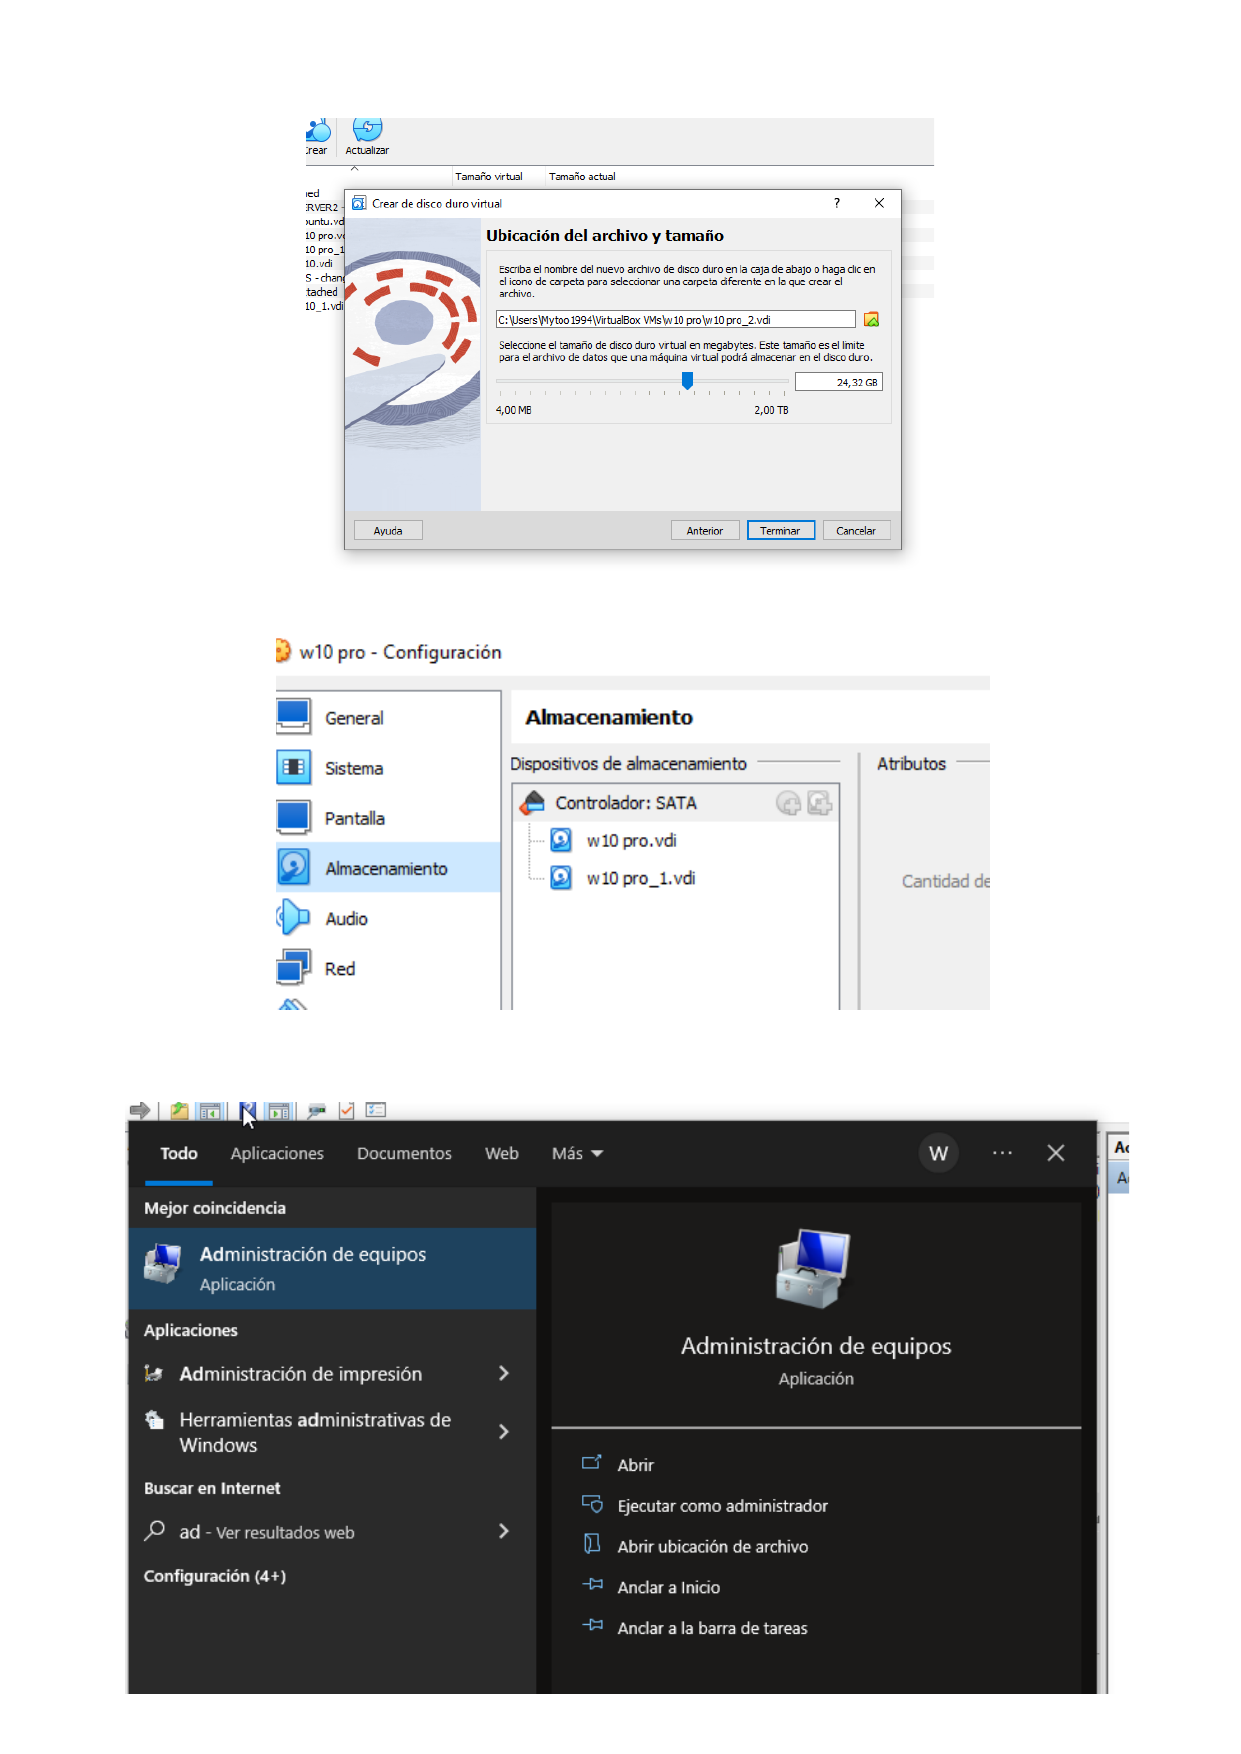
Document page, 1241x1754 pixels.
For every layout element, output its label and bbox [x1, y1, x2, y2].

picture [125, 1102, 1130, 1694]
picture [306, 118, 935, 594]
picture [276, 638, 990, 1010]
